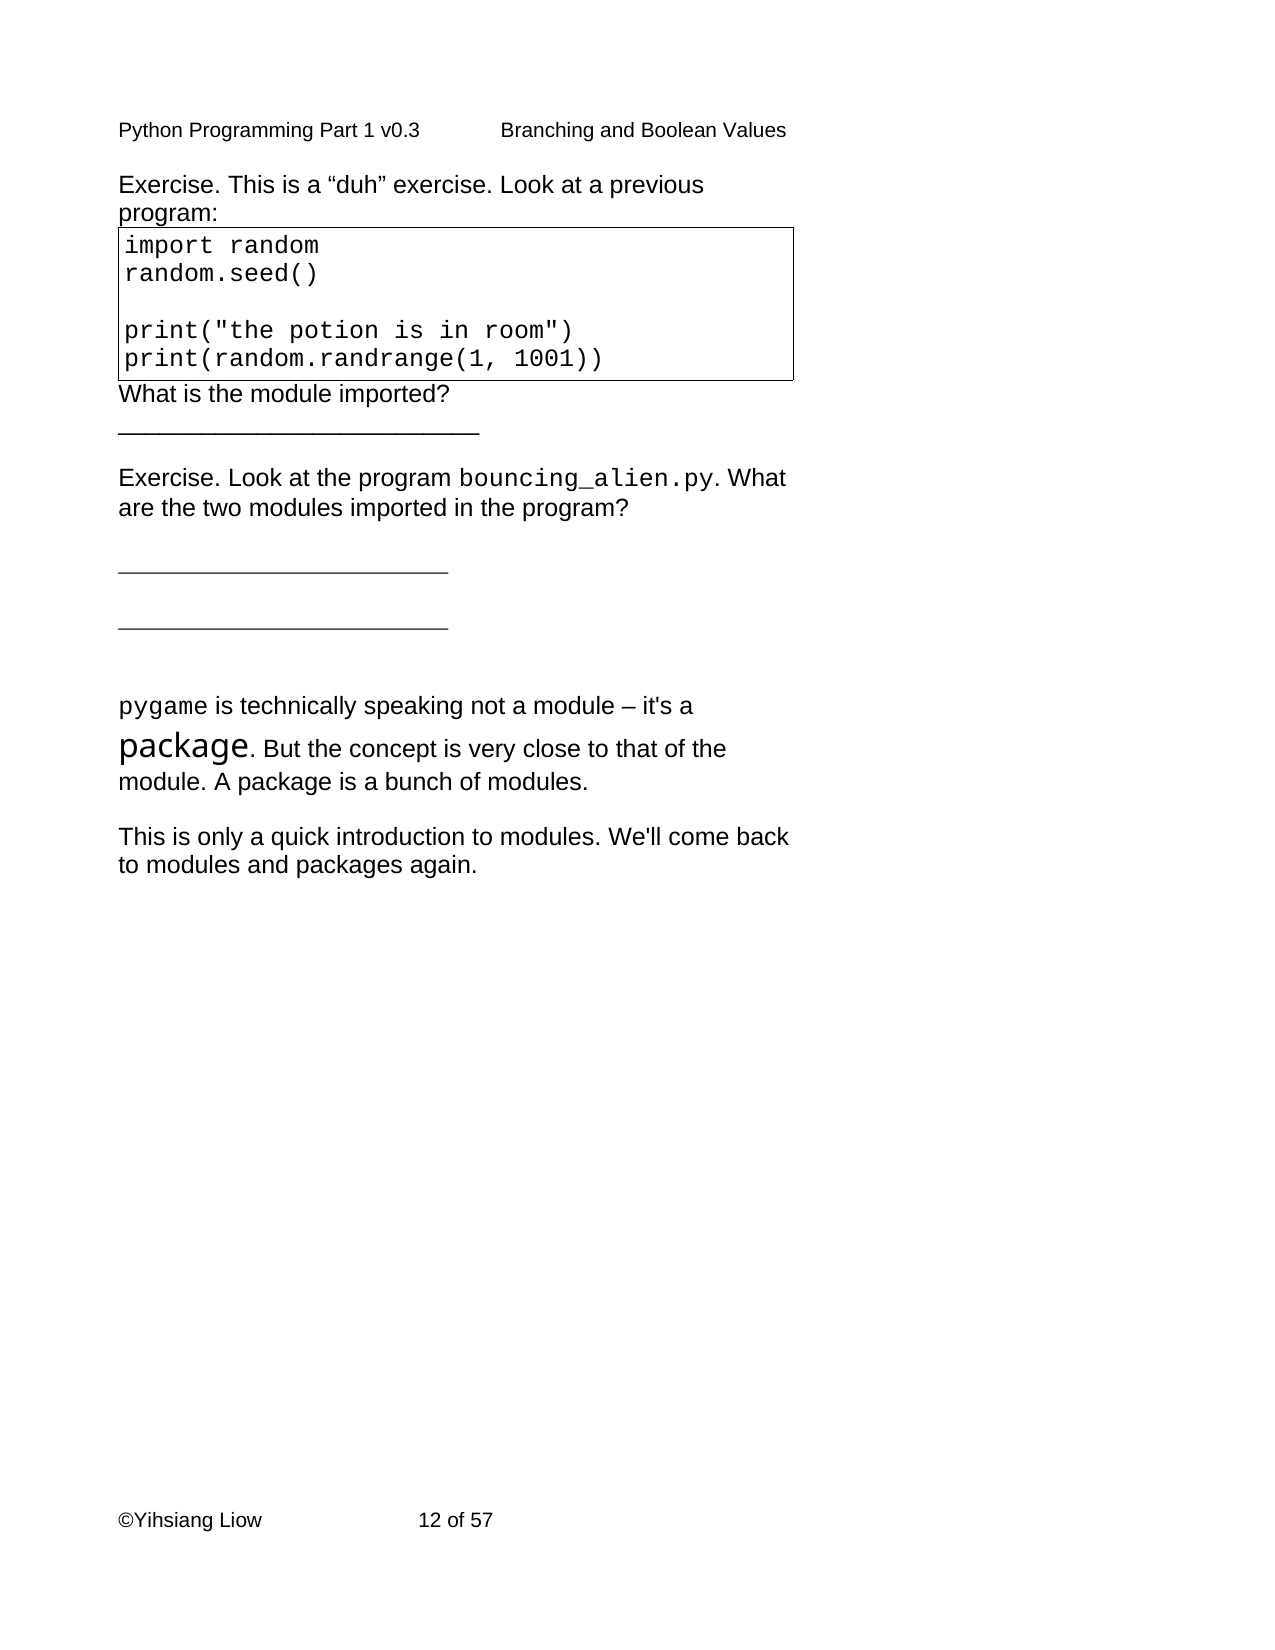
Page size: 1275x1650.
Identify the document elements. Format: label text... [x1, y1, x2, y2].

text pygame is technically speaking not a module – it's a package. But the concept is very close to that of the module. A package is a bunch of modules. [118, 692, 793, 795]
text Exercise. Look at the program bouncing_alien.py. What are the two modules imported in the program? [118, 464, 793, 522]
text This is only a quick introduction to modules. We'll come back to modules and packages again. [118, 823, 793, 879]
text ______________________ [118, 607, 793, 635]
text What is the module imported? [118, 381, 793, 408]
text Exercise. This is a “duh” exercise. Look at a previous program: [118, 171, 793, 227]
text __________________________ [118, 408, 793, 436]
text ______________________ [118, 550, 793, 578]
table_header import random random.seed() print("the potion is in room") print(random.randrange(1, 1001)) [119, 228, 793, 380]
